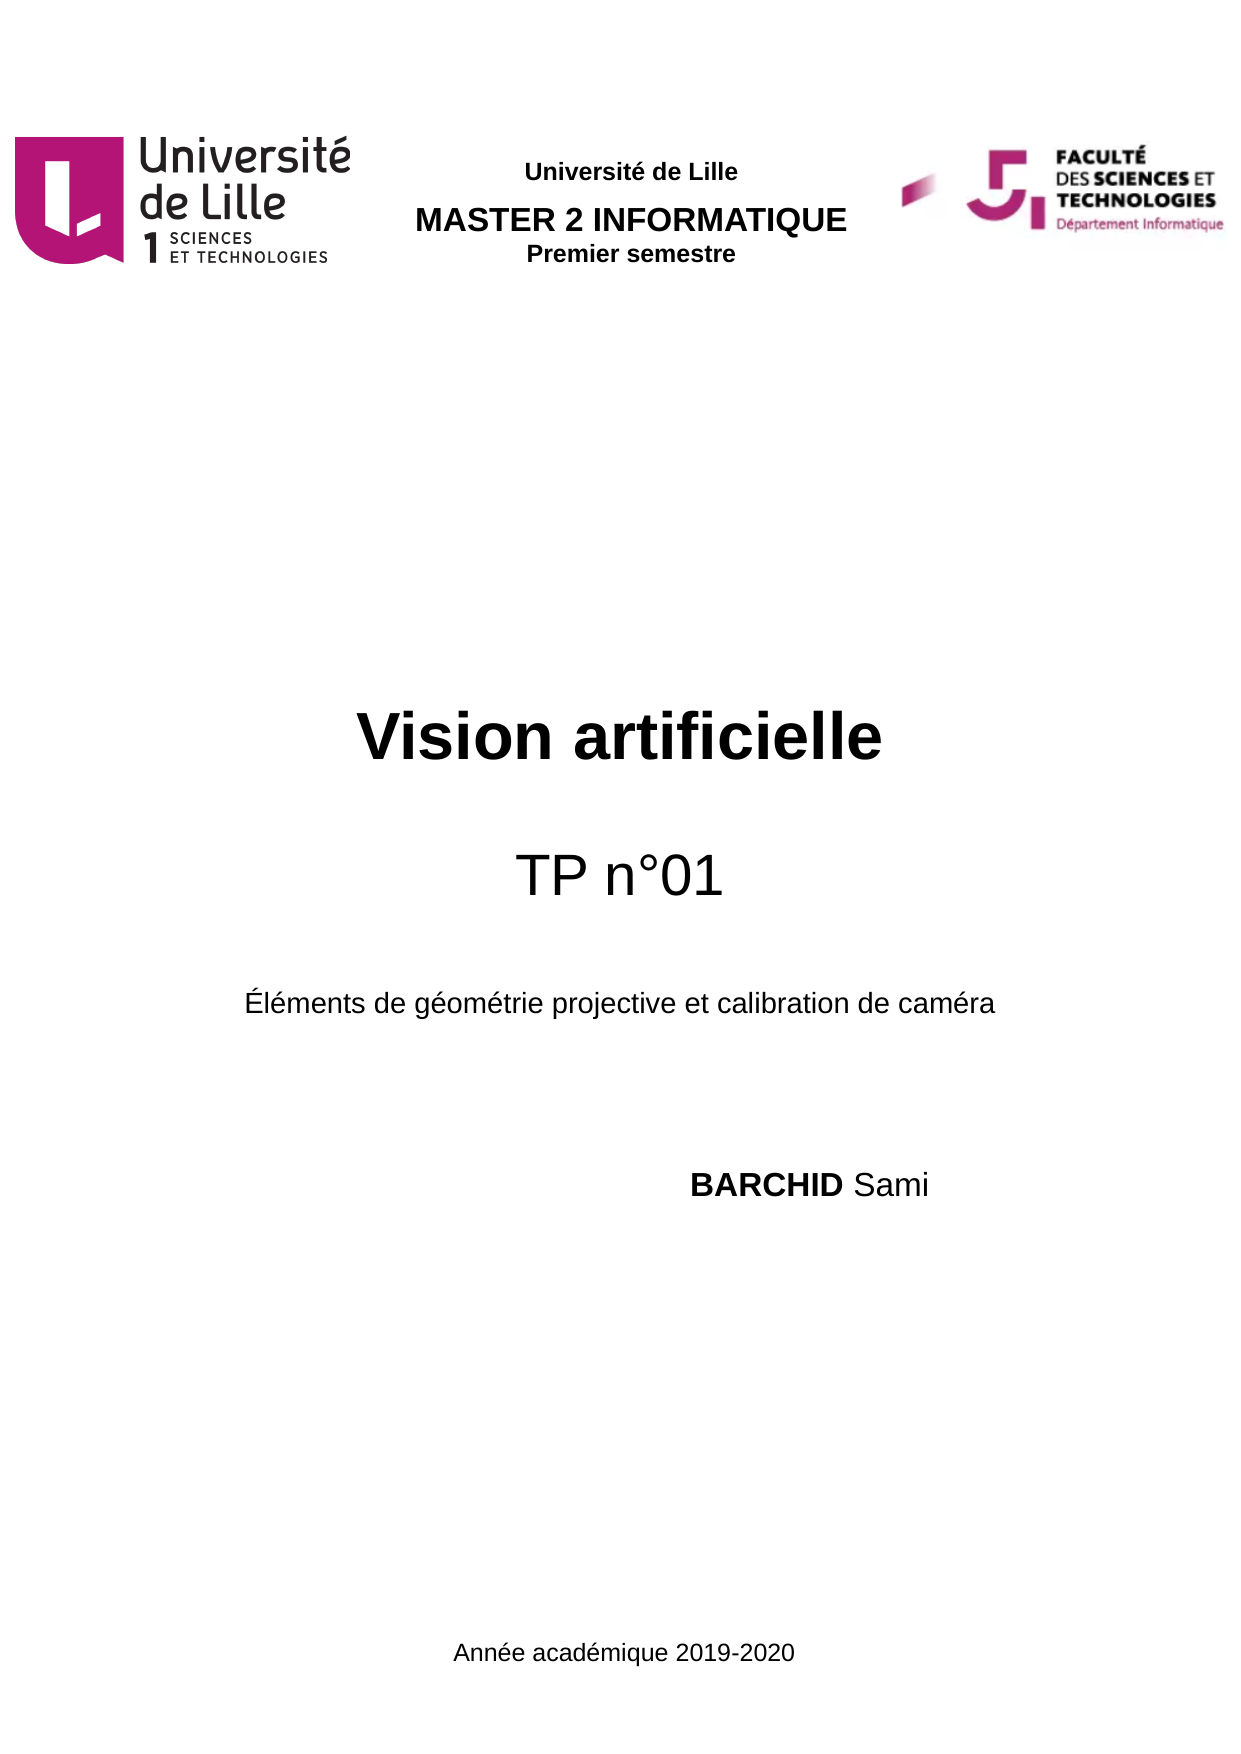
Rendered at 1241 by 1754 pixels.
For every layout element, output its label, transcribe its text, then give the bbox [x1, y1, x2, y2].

subtitle Vision artificielle [109, 697, 1131, 773]
text BARCHID Sami [690, 1165, 1153, 1203]
text Année académique 2019-2020 [417, 1638, 831, 1667]
text Premier semestre [365, 238, 897, 267]
subtitle TP n°01 [109, 840, 1131, 907]
picture [15, 135, 350, 264]
subtitle Éléments de géométrie projective et calibration de caméra [109, 986, 1131, 1020]
subtitle Université de Lille [365, 157, 897, 185]
text MASTER 2 INFORMATIQUE [365, 200, 897, 238]
picture [901, 132, 1228, 252]
